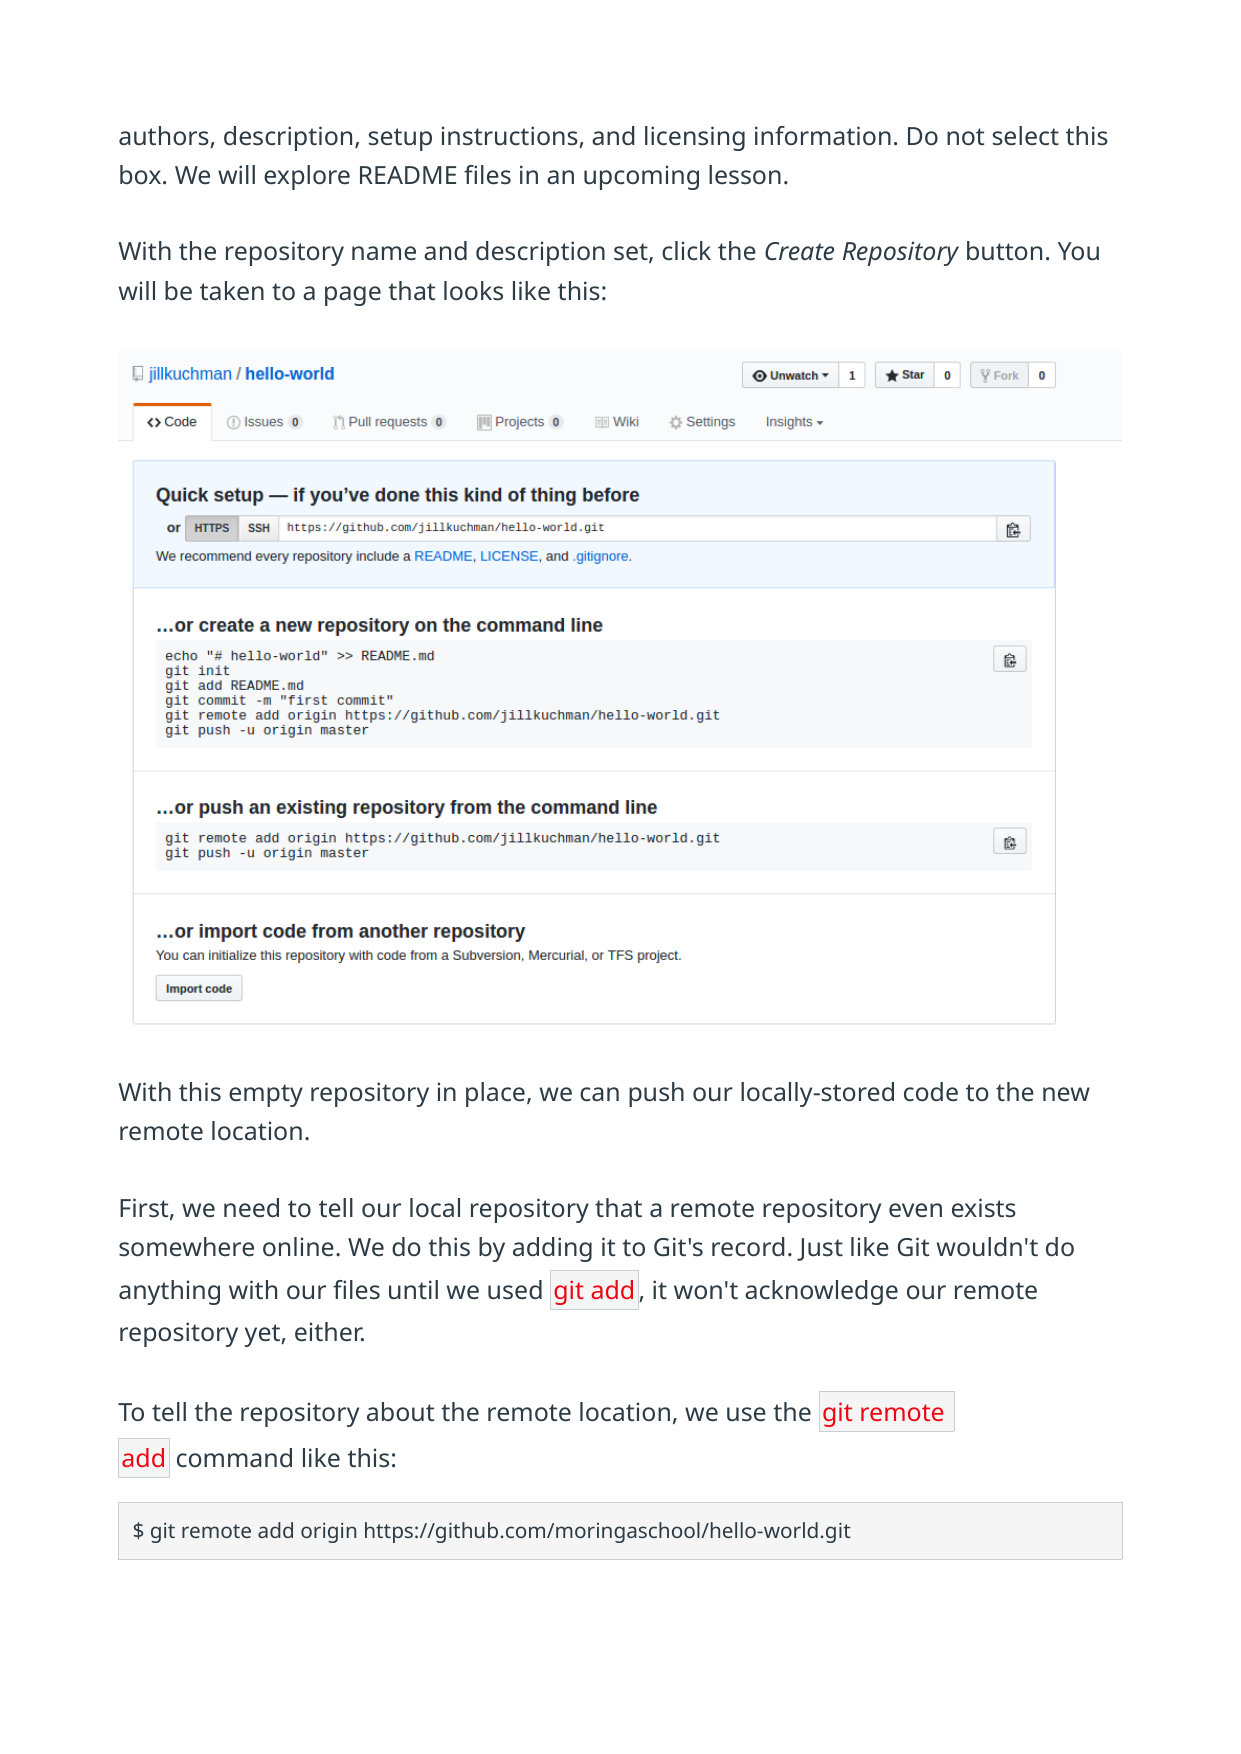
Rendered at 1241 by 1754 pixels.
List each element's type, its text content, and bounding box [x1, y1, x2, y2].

text First, we need to tell our local repository that a remote repository even exists somewhere online. We do this by adding it to Git's record. Just like Git wouldn't do anything with our files until we used git add, it won't acknowledge our remote repository yet, either. [118, 1190, 1122, 1349]
text authors, description, setup instructions, and licensing information. Do not select this box. We will explore README files in an upcoming lesson. [118, 118, 1122, 191]
text With the repository name and description set, click the Create Repository button. You will be taken to a page that looks like this: [118, 234, 1122, 307]
text With this empty repository in place, we can push our locally-stored code to the new remote location. [118, 1074, 1122, 1148]
text To tell the repository about the remote location, we use the git remote add command like this: [118, 1391, 1122, 1477]
picture [118, 349, 1122, 1033]
text $ git remote add origin https://github.com/moringaschool/hello-world.git [119, 1503, 1122, 1559]
